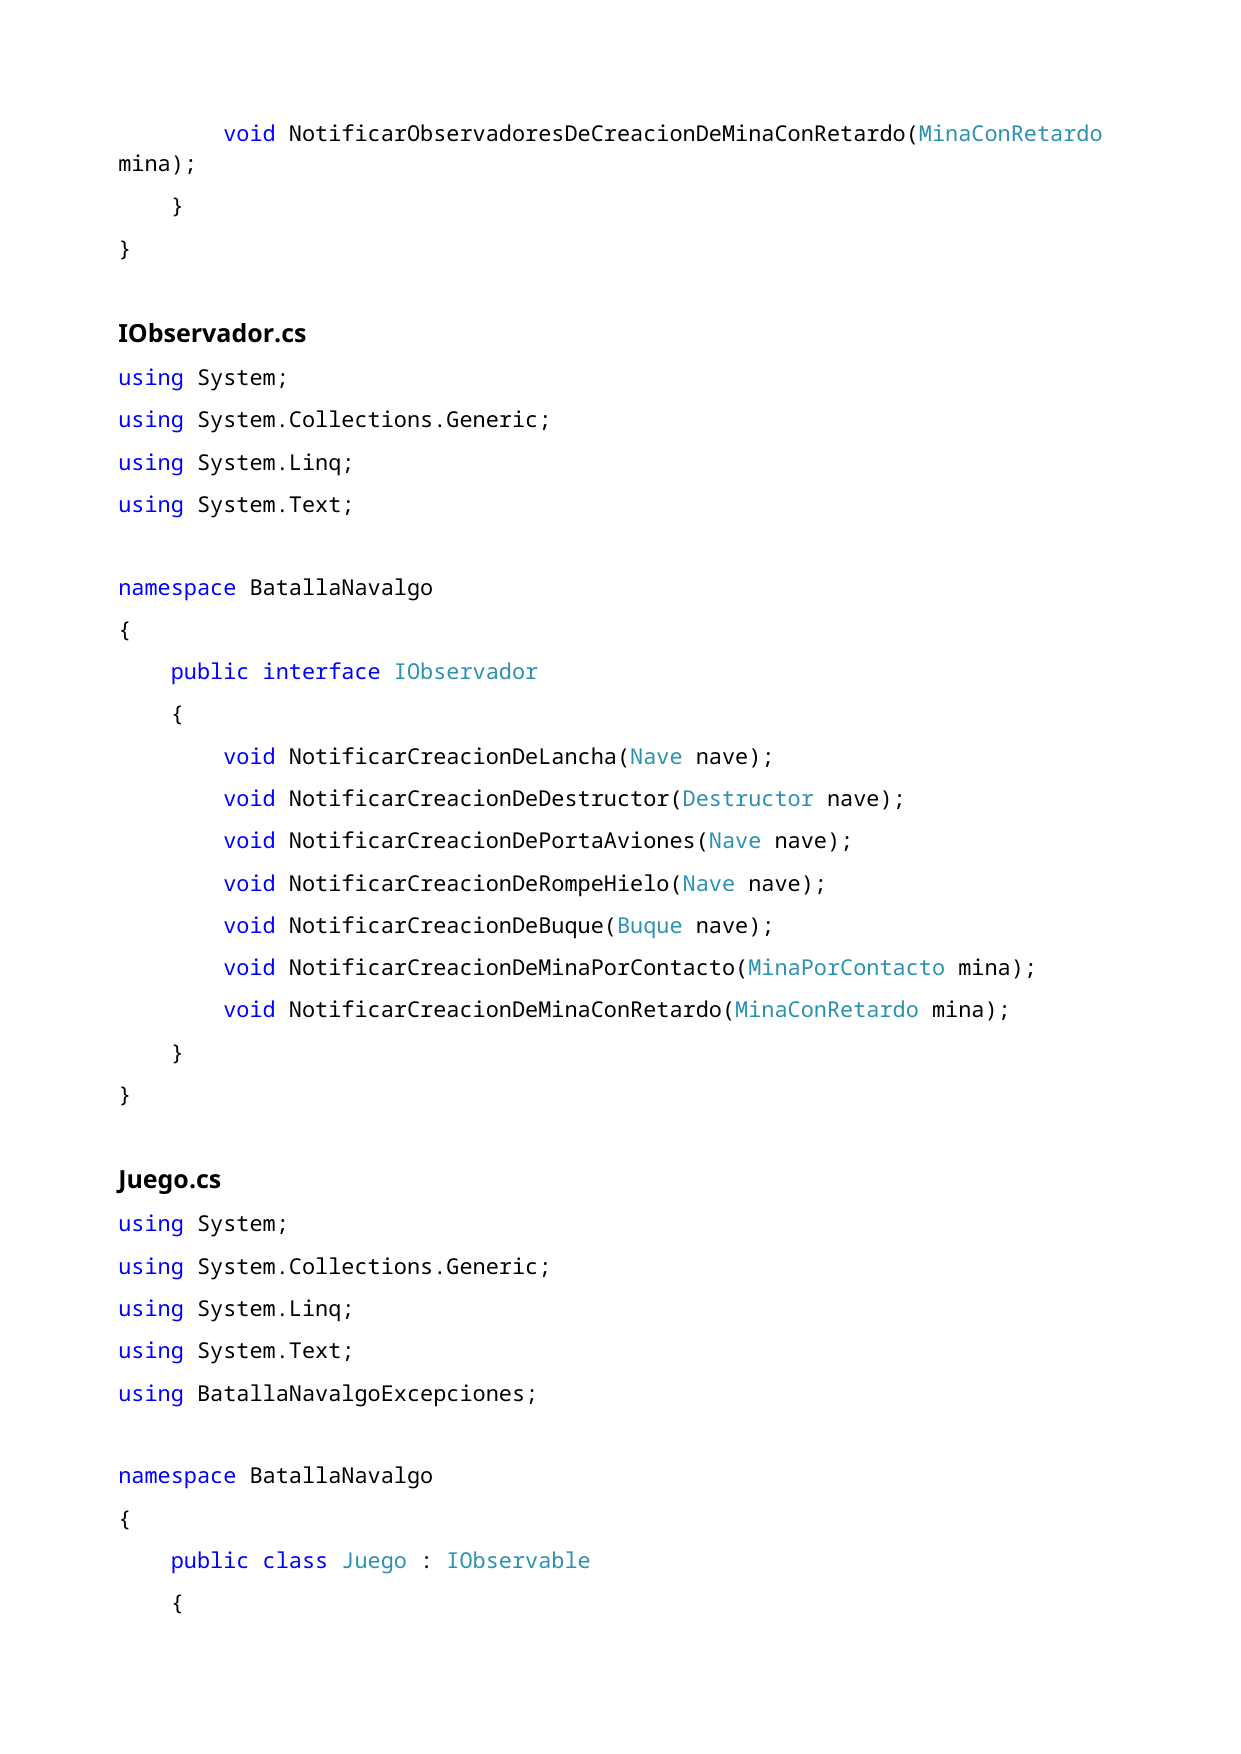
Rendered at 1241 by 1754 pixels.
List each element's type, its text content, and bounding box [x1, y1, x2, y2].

text { [118, 698, 1122, 728]
text void NotificarObservadoresDeCreacionDeMinaConRetardo(MinaConRetardo mina); [118, 118, 1122, 178]
text } [118, 1079, 1122, 1109]
text using System.Text; [118, 489, 1122, 518]
text } [118, 232, 1122, 262]
text void NotificarCreacionDeRompeHielo(Nave nave); [118, 868, 1122, 897]
text using System.Text; [118, 1335, 1122, 1365]
text using System; [118, 1208, 1122, 1238]
text using System.Linq; [118, 1293, 1122, 1323]
text { [118, 614, 1122, 644]
text IObservador.cs [118, 315, 1122, 349]
text namespace BatallaNavalgo [118, 1460, 1122, 1490]
text void NotificarCreacionDeMinaPorContacto(MinaPorContacto mina); [118, 952, 1122, 982]
text using System.Collections.Generic; [118, 404, 1122, 434]
text void NotificarCreacionDeMinaConRetardo(MinaConRetardo mina); [118, 994, 1122, 1024]
text using System.Linq; [118, 446, 1122, 476]
text using System.Collections.Generic; [118, 1251, 1122, 1281]
text void NotificarCreacionDeLancha(Nave nave); [118, 741, 1122, 771]
text void NotificarCreacionDeBuque(Buque nave); [118, 910, 1122, 940]
text using BatallaNavalgoExcepciones; [118, 1378, 1122, 1407]
text { [118, 1587, 1122, 1617]
text void NotificarCreacionDeDestructor(Destructor nave); [118, 783, 1122, 813]
text public class Juego : IObservable [118, 1545, 1122, 1575]
text Juego.cs [118, 1162, 1122, 1196]
text public interface IObservador [118, 656, 1122, 686]
text namespace BatallaNavalgo [118, 572, 1122, 601]
text } [118, 1037, 1122, 1067]
text using System; [118, 362, 1122, 392]
text { [118, 1503, 1122, 1532]
text void NotificarCreacionDePortaAviones(Nave nave); [118, 825, 1122, 855]
text } [118, 190, 1122, 220]
